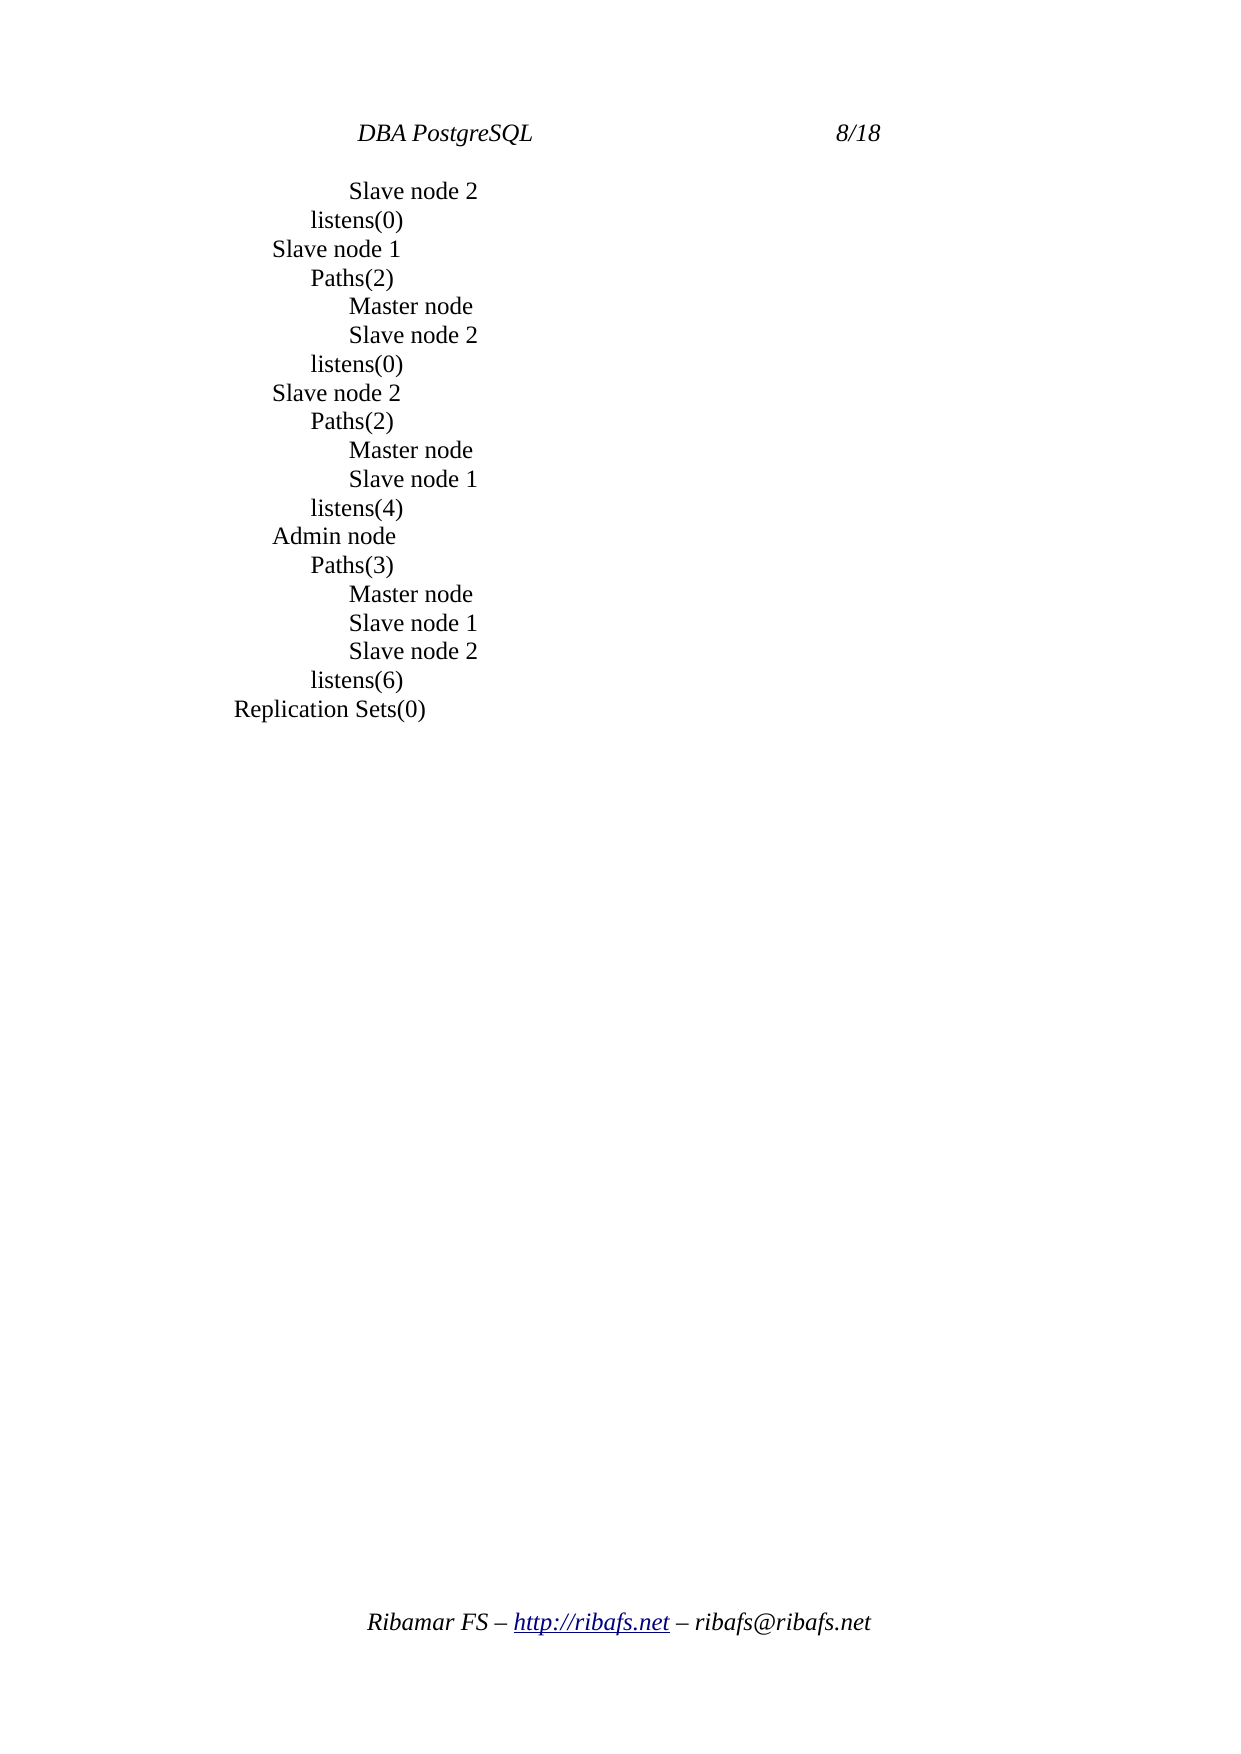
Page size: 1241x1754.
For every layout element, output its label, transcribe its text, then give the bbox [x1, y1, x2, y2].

text listens(6) [118, 665, 1122, 694]
text Master node [118, 579, 1122, 608]
text listens(0) [118, 349, 1122, 378]
text Replication Sets(0) [118, 694, 1122, 723]
text listens(0) [118, 205, 1122, 234]
text Master node [118, 291, 1122, 320]
text Slave node 2 [118, 176, 1122, 205]
text Admin node [118, 521, 1122, 550]
text Paths(2) [118, 406, 1122, 435]
text Master node [118, 435, 1122, 464]
text Paths(2) [118, 263, 1122, 291]
text Slave node 1 [118, 464, 1122, 493]
text Slave node 2 [118, 636, 1122, 665]
text Slave node 2 [118, 320, 1122, 349]
text Slave node 1 [118, 234, 1122, 263]
text Paths(3) [118, 550, 1122, 579]
text Slave node 1 [118, 608, 1122, 636]
text listens(4) [118, 493, 1122, 521]
text Slave node 2 [118, 378, 1122, 406]
